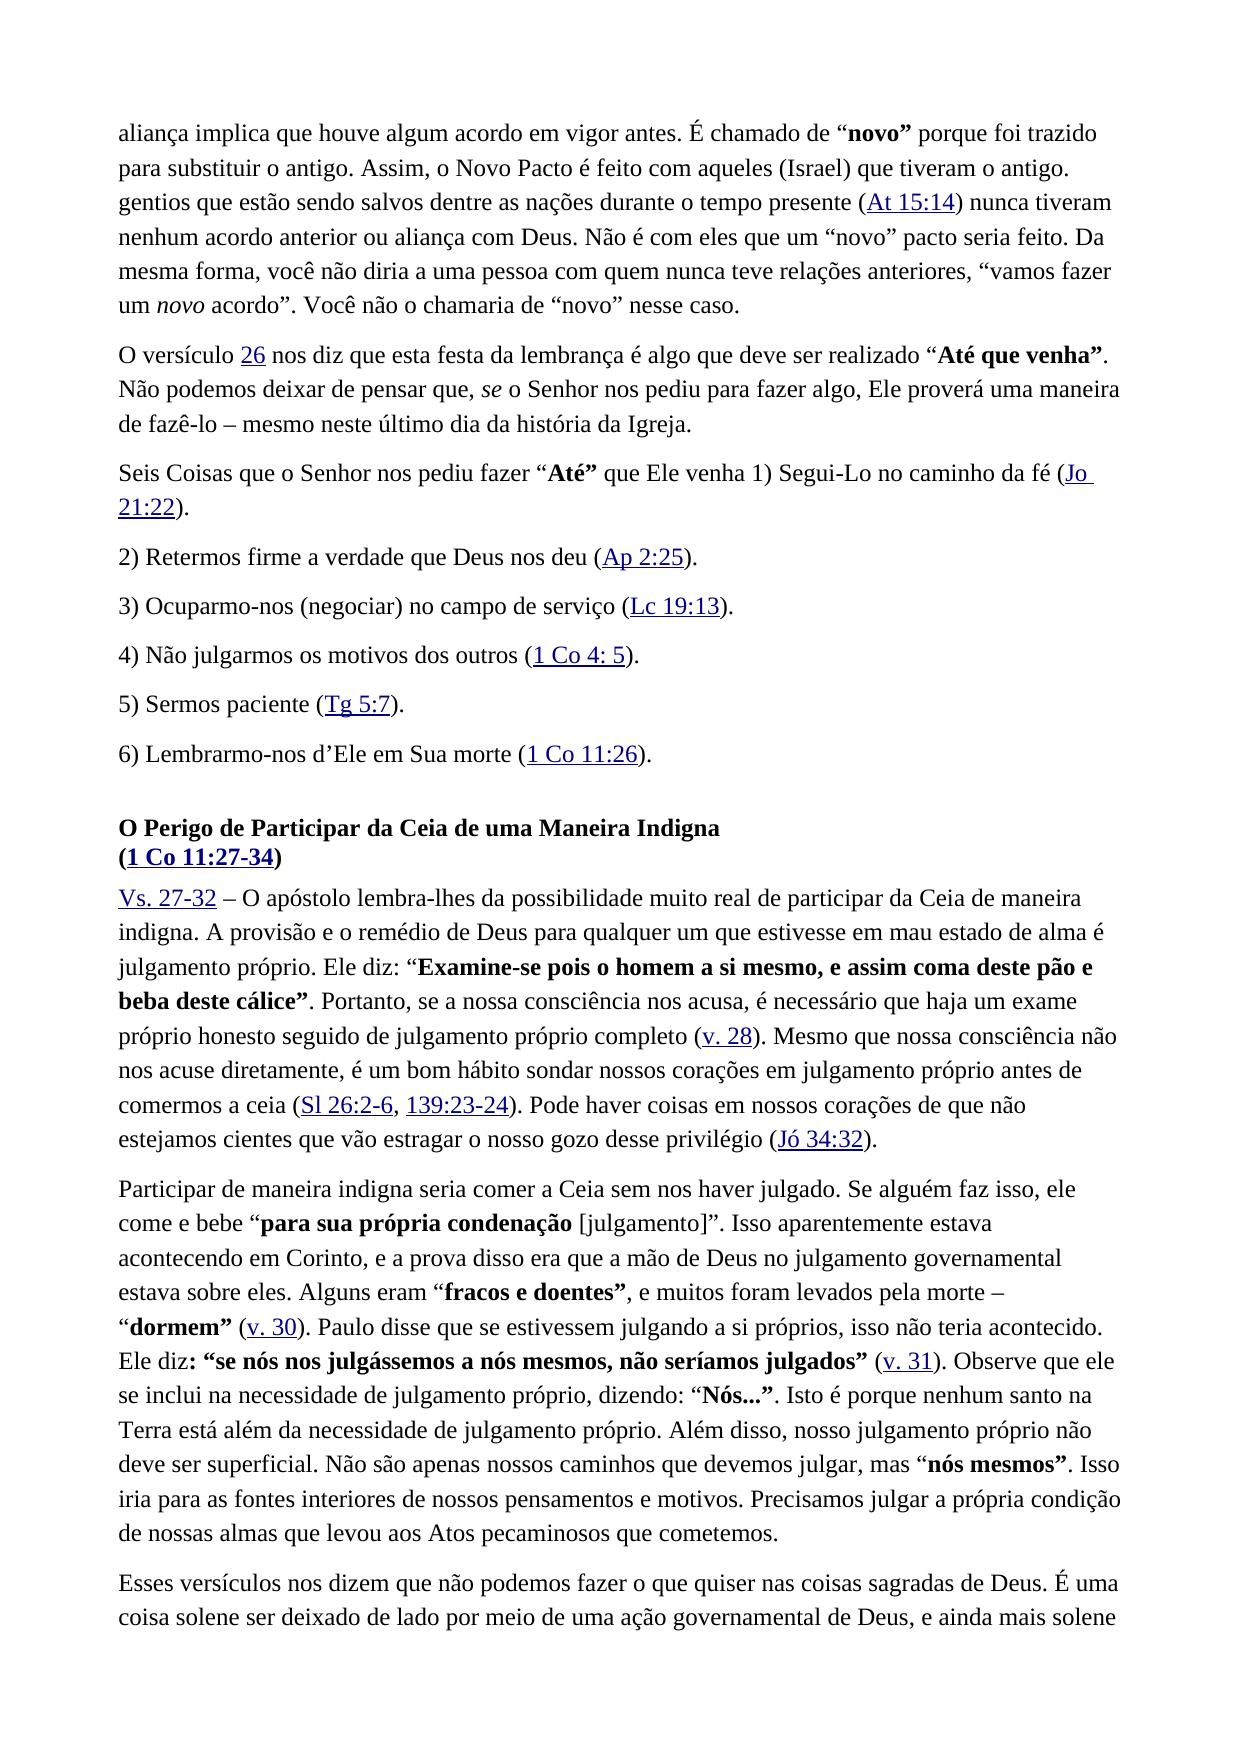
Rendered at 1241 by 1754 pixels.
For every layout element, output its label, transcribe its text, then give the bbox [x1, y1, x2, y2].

text 5) Sermos paciente (Tg 5:7). [118, 689, 1122, 718]
text Seis Coisas que o Senhor nos pediu fazer “Até” que Ele venha 1) Segui-Lo no caminho da fé (Jo 21:22). [118, 458, 1122, 521]
text 6) Lembrarmo-nos d’Ele em Sua morte (1 Co 11:26). [118, 739, 1122, 768]
text Vs. 27-32 – O apóstolo lembra-lhes da possibilidade muito real de participar da Ceia de maneira indigna. A provisão e o remédio de Deus para qualquer um que estivesse em mau estado de alma é julgamento próprio. Ele diz: “Examine-se pois o homem a si mesmo, e assim coma deste pão e beba deste cálice”. Portanto, se a nossa consciência nos acusa, é necessário que haja um exame próprio honesto seguido de julgamento próprio completo (v. 28). Mesmo que nossa consciência não nos acuse diretamente, é um bom hábito sondar nossos corações em julgamento próprio antes de comermos a ceia (Sl 26:2-6, 139:23-24). Pode haver coisas em nossos corações de que não estejamos cientes que vão estragar o nosso gozo desse privilégio (Jó 34:32). [118, 883, 1122, 1153]
subtitle O Perigo de Participar da Ceia de uma Maneira Indigna (1 Co 11:27-34) [118, 813, 1122, 871]
text 4) Não julgarmos os motivos dos outros (1 Co 4: 5). [118, 640, 1122, 669]
text Esses versículos nos dizem que não podemos fazer o que quiser nas coisas sagradas de Deus. É uma coisa solene ser deixado de lado por meio de uma ação governamental de Deus, e ainda mais solene [118, 1568, 1122, 1631]
text Participar de maneira indigna seria comer a Ceia sem nos haver julgado. Se alguém faz isso, ele come e bebe “para sua própria condenação [julgamento]”. Isso aparentemente estava acontecendo em Corinto, e a prova disso era que a mão de Deus no julgamento governamental estava sobre eles. Alguns eram “fracos e doentes”, e muitos foram levados pela morte – “dormem” (v. 30). Paulo disse que se estivessem julgando a si próprios, isso não teria acontecido. Ele diz: “se nós nos julgássemos a nós mesmos, não seríamos julgados” (v. 31). Observe que ele se inclui na necessidade de julgamento próprio, dizendo: “Nós...”. Isto é porque nenhum santo na Terra está além da necessidade de julgamento próprio. Além disso, nosso julgamento próprio não deve ser superficial. Não são apenas nossos caminhos que devemos julgar, mas “nós mesmos”. Isso iria para as fontes interiores de nossos pensamentos e motivos. Precisamos julgar a própria condição de nossas almas que levou aos Atos pecaminosos que cometemos. [118, 1174, 1122, 1547]
text O versículo 26 nos diz que esta festa da lembrança é algo que deve ser realizado “Até que venha”. Não podemos deixar de pensar que, se o Senhor nos pediu para fazer algo, Ele proverá uma maneira de fazê-lo – mesmo neste último dia da história da Igreja. [118, 340, 1122, 437]
text 3) Ocuparmo-nos (negociar) no campo de serviço (Lc 19:13). [118, 591, 1122, 620]
text 2) Retermos firme a verdade que Deus nos deu (Ap 2:25). [118, 542, 1122, 571]
text aliança implica que houve algum acordo em vigor antes. É chamado de “novo” porque foi trazido para substituir o antigo. Assim, o Novo Pacto é feito com aqueles (Israel) que tiveram o antigo. gentios que estão sendo salvos dentre as nações durante o tempo presente (At 15:14) nunca tiveram nenhum acordo anterior ou aliança com Deus. Não é com eles que um “novo” pacto seria feito. Da mesma forma, você não diria a uma pessoa com quem nunca teve relações anteriores, “vamos fazer um novo acordo”. Você não o chamaria de “novo” nesse caso. [118, 118, 1122, 319]
